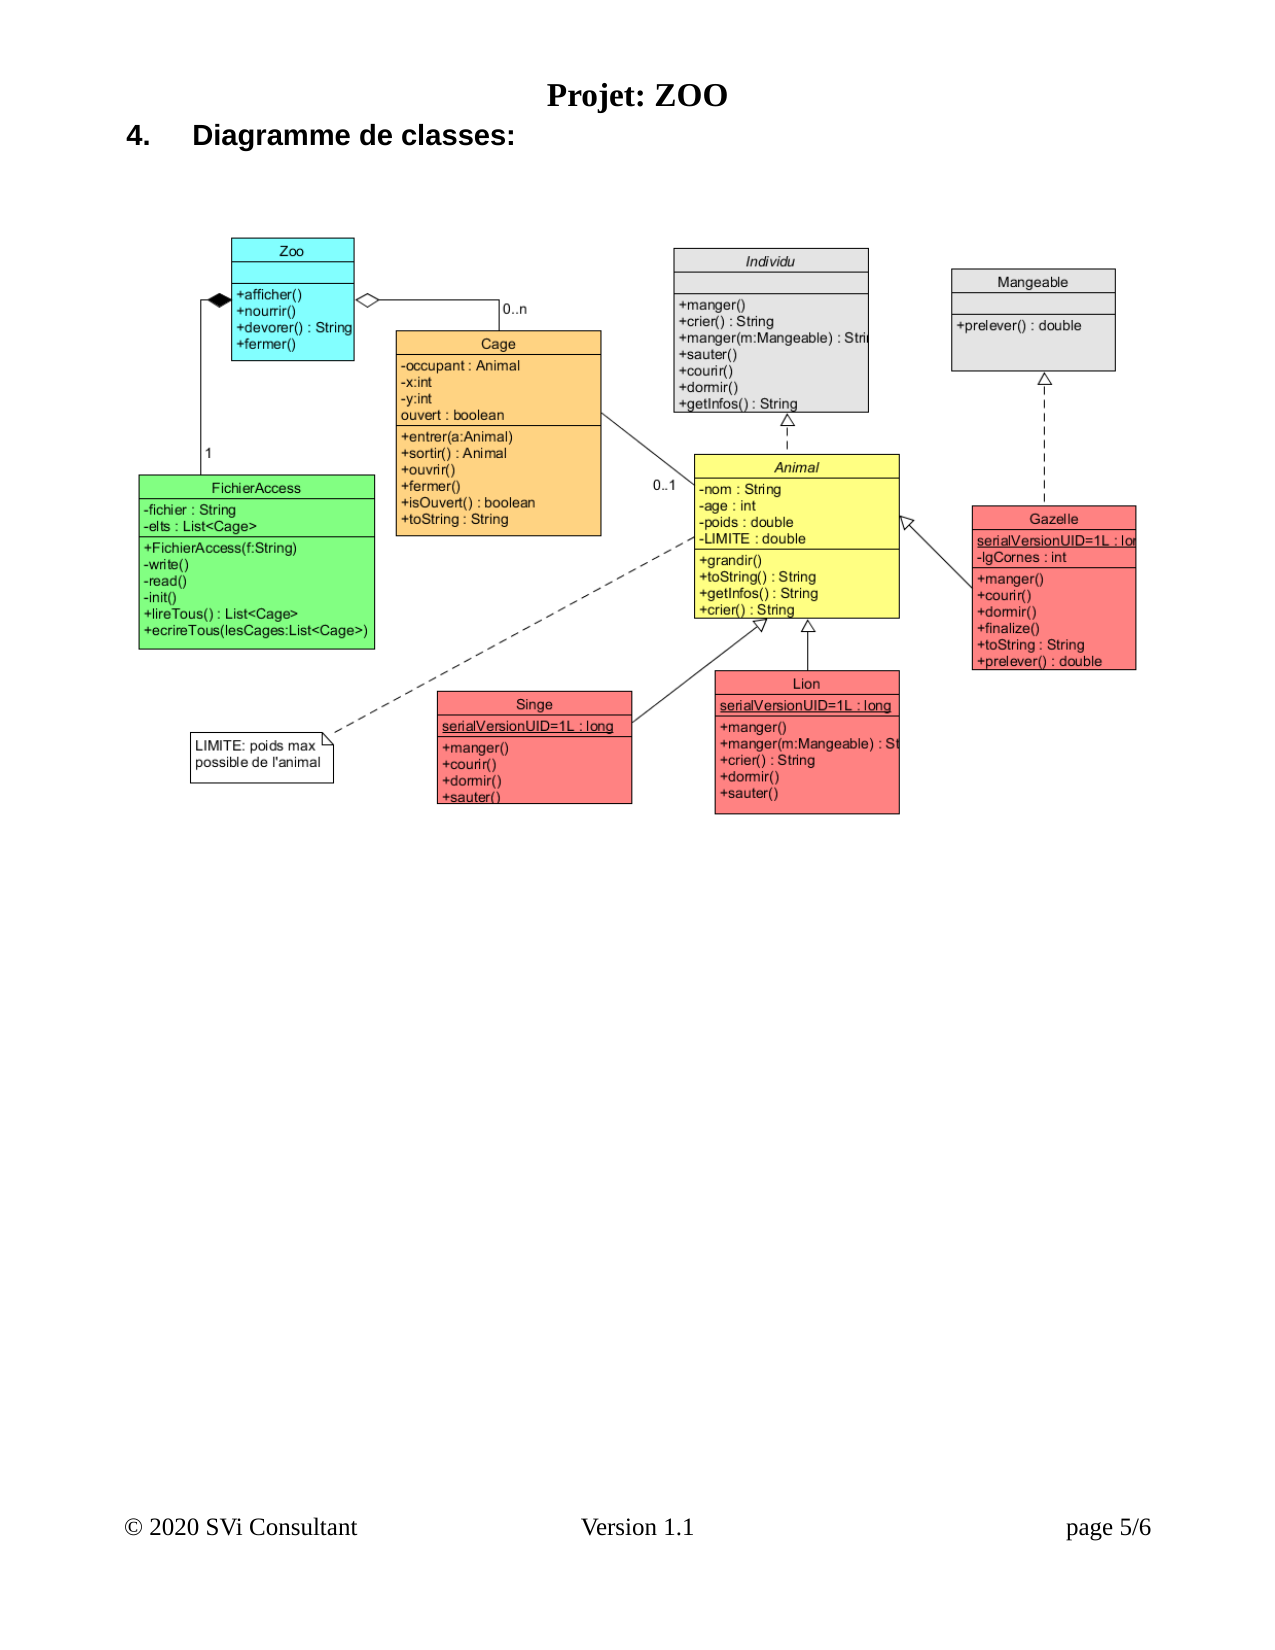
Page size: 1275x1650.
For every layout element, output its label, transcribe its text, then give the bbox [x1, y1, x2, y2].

subtitle Diagramme de classes: [118, 118, 1157, 152]
